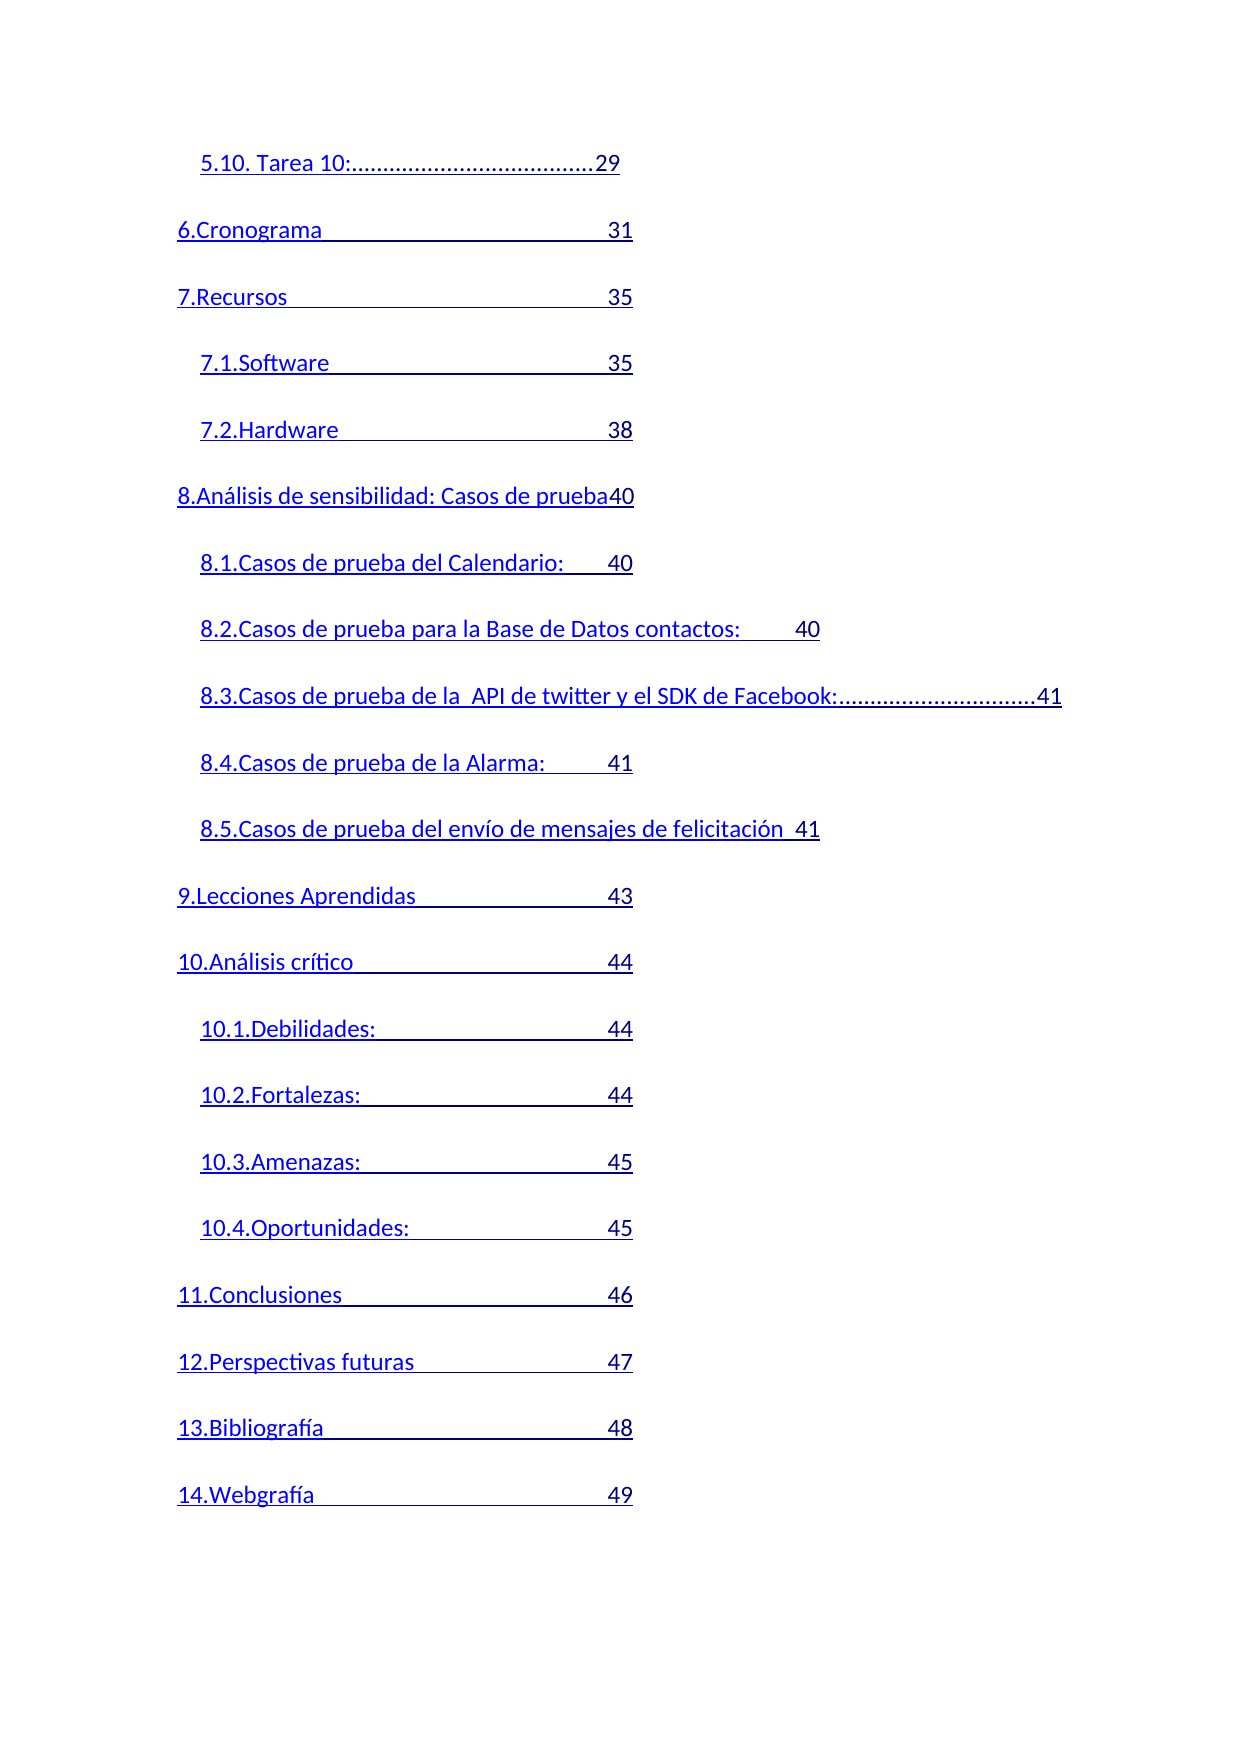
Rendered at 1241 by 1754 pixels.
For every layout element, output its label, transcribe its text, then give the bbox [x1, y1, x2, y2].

text 8.4. Casos de prueba de la Alarma: 41 [200, 747, 1063, 777]
text 11. Conclusiones 46 [177, 1279, 1063, 1310]
text 8.5. Casos de prueba del envío de mensajes de felicitación 41 [200, 813, 1063, 844]
text 6. Cronograma 31 [177, 214, 1063, 245]
text 8.3. Casos de prueba de la API de twitter y el SDK de Facebook: 41 [200, 680, 1063, 711]
text 7. Recursos 35 [177, 281, 1063, 311]
text 10. Análisis crítico 44 [177, 946, 1063, 977]
text 10.2. Fortalezas: 44 [200, 1079, 1063, 1110]
text 14. Webgrafía 49 [177, 1479, 1063, 1509]
text 7.1. Software 35 [200, 347, 1063, 378]
text 9. Lecciones Aprendidas 43 [177, 880, 1063, 910]
text 13. Bibliografía 48 [177, 1412, 1063, 1443]
text 10.3. Amenazas: 45 [200, 1146, 1063, 1177]
text 8. Análisis de sensibilidad: Casos de prueba 40 [177, 480, 1063, 511]
text 10.4. Oportunidades: 45 [200, 1213, 1063, 1243]
text 8.1. Casos de prueba del Calendario: 40 [200, 547, 1063, 577]
text 8.2. Casos de prueba para la Base de Datos contactos: 40 [200, 613, 1063, 644]
text 10.1. Debilidades: 44 [200, 1013, 1063, 1043]
text 12. Perspectivas futuras 47 [177, 1346, 1063, 1376]
text 7.2. Hardware 38 [200, 414, 1063, 444]
text 5.10. Tarea 10: 29 [200, 148, 1063, 178]
